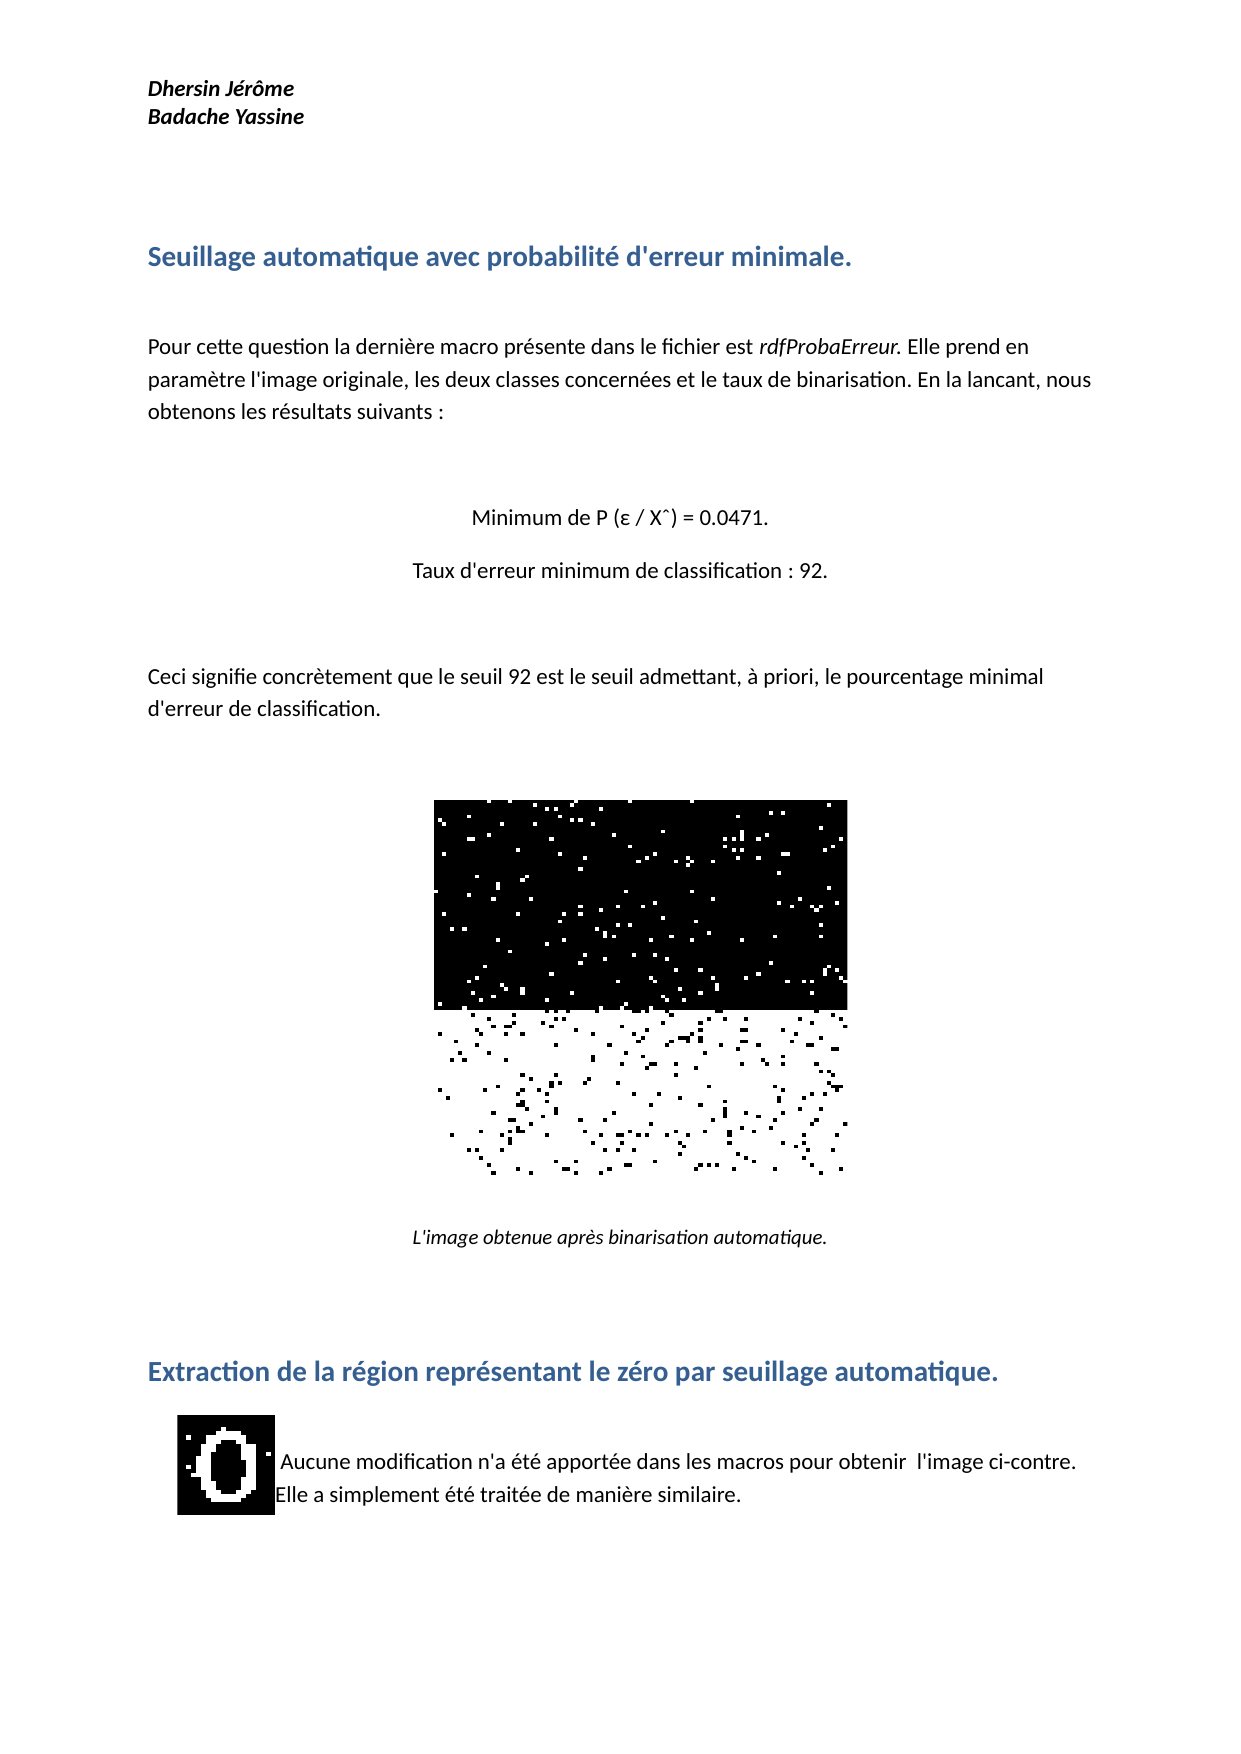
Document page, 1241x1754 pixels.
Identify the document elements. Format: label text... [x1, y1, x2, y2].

text L'image obtenue après binarisation automatique. [148, 1224, 1093, 1250]
text Taux d'erreur minimum de classification : 92. [148, 556, 1093, 584]
text Aucune modification n'a été apportée dans les macros pour obtenir l'image ci-contre. Elle a simplement été traitée de manière similaire. [275, 1447, 1093, 1508]
text Ceci signifie concrètement que le seuil 92 est le seuil admettant, à priori, le pourcentage minimal d'erreur de classification. [148, 662, 1093, 722]
text Pour cette question la dernière macro présente dans le fichier est rdfProbaErreur. Elle prend en paramètre l'image originale, les deux classes concernées et le taux de binarisation. En la lancant, nous obtenons les résultats suivants : [148, 332, 1093, 425]
text Minimum de P (ε / Xˆ) = 0.0471. [148, 503, 1093, 531]
subtitle Seuillage automatique avec probabilité d'erreur minimale. [148, 238, 1093, 274]
picture [434, 800, 848, 1175]
picture [177, 1415, 275, 1515]
subtitle Extraction de la région représentant le zéro par seuillage automatique. [148, 1353, 1093, 1389]
